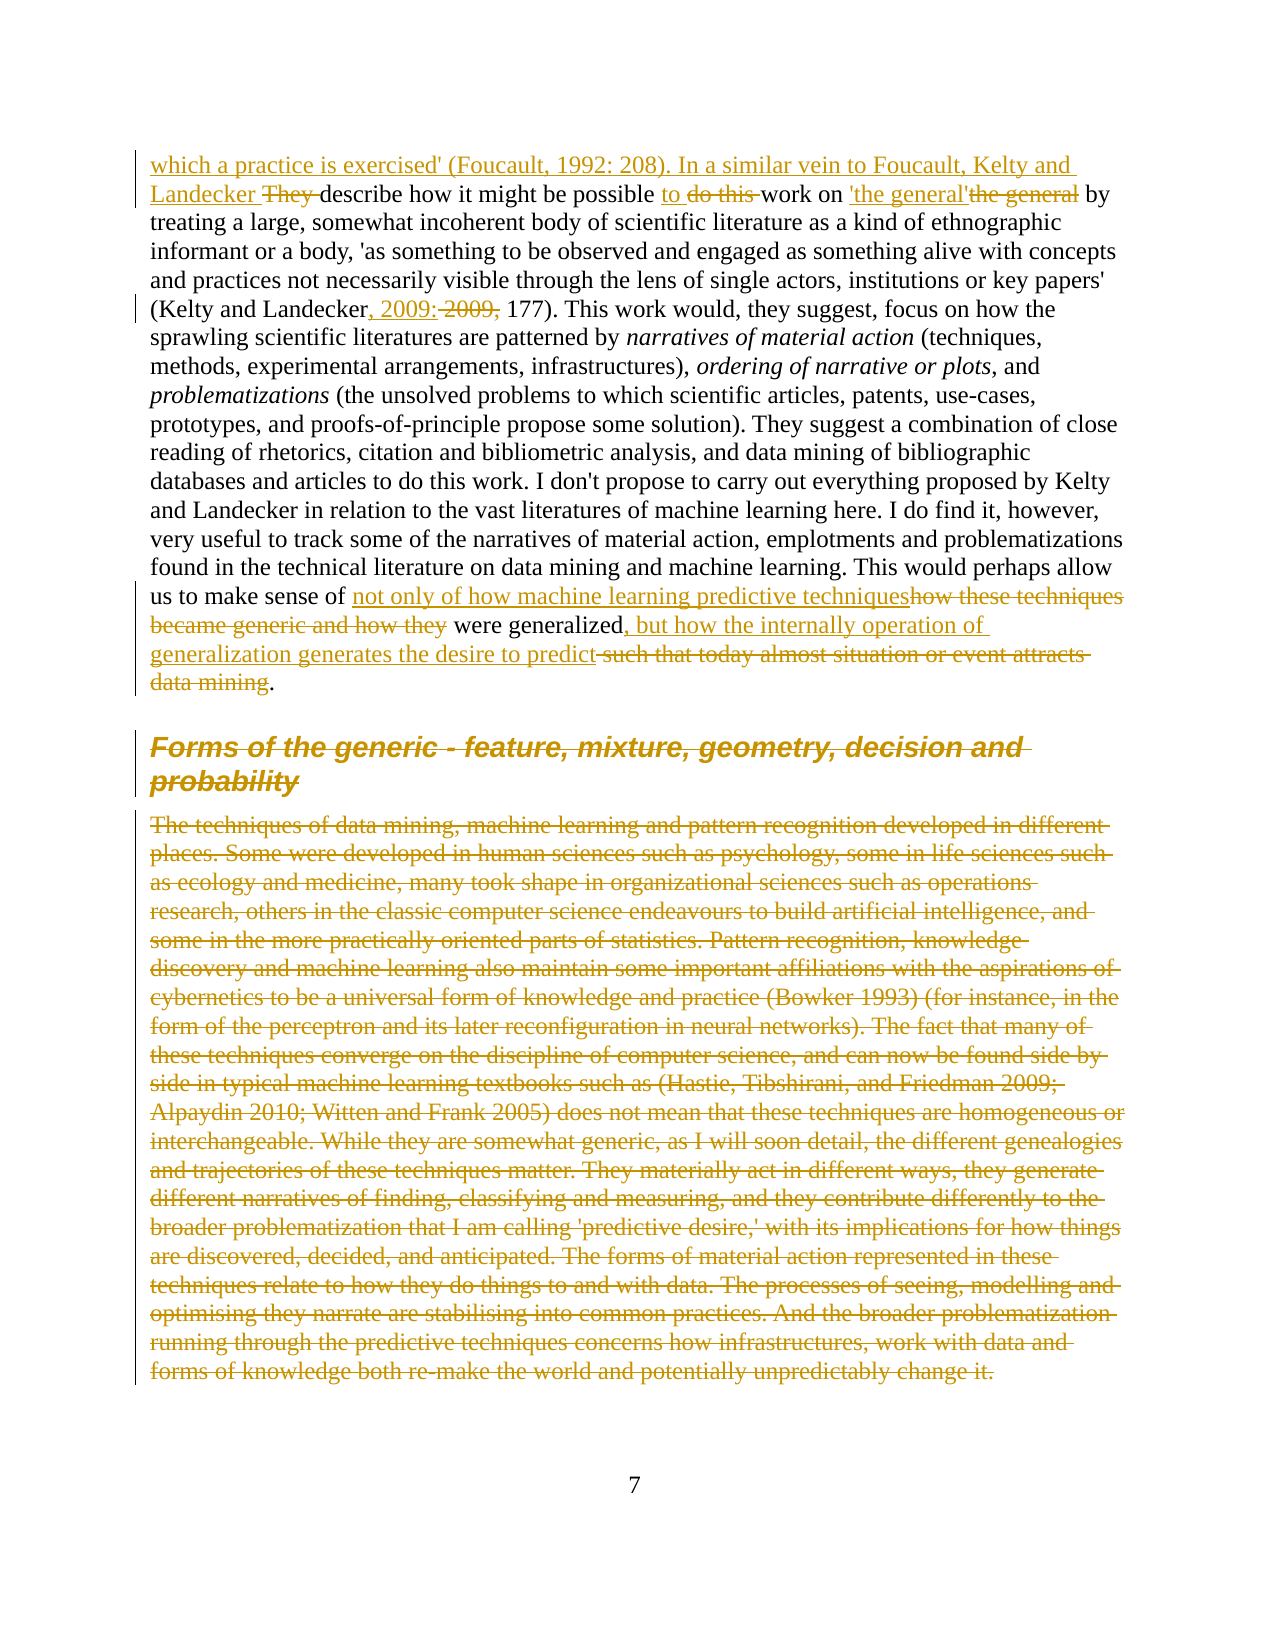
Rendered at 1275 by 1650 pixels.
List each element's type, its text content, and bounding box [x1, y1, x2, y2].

subtitle Generalization through vectorization [150, 730, 1125, 797]
subtitle Generalization through vectorization [153, 784, 287, 797]
text How could we begin to characterize this power of generalization that currently seems intent on overcoming all obstacles? In an essay on the problems of making sense of the massive mid-twentieth century growth in scientific literatures, the anthropologist Chris Kelty and historian Hannah Landecker advocate 'highly specific empirical work on the general'(Kelty and Landecker, 2009: 177). Their account is broadly Foucaultean in its emphasis on the patterns of distribution of utterances and their articulation with practices and techniques. In The Archaeology of Knowledge, for instance, Foucault describes statements as statistical distributions of utterances that give rise to practices and constitute the 'set of conditions in accordance with which a practice is exercised' (Foucault, 1992: 208). In a similar vein to Foucault, Kelty and Landecker describe how it might be possible to work on 'the general' by treating a large, somewhat incoherent body of scientific literature as a kind of ethnographic informant or a body, 'as something to be observed and engaged as something alive with concepts and practices not necessarily visible through the lens of single actors, institutions or key papers' (Kelty and Landecker, 2009: 177). This work would, they suggest, focus on how the sprawling scientific literatures are patterned by narratives of material action (techniques, methods, experimental arrangements, infrastructures), ordering of narrative or plots, and problematizations (the unsolved problems to which scientific articles, patents, use-cases, prototypes, and proofs-of-principle propose some solution). They suggest a combination of close reading of rhetorics, citation and bibliometric analysis, and data mining of bibliographic databases and articles to do this work. I don't propose to carry out everything proposed by Kelty and Landecker in relation to the vast literatures of machine learning here. I do find it, however, very useful to track some of the narratives of material action, emplotments and problematizations found in the technical literature on data mining and machine learning. This would perhaps allow us to make sense of not only of how machine learning predictive techniques were generalized, but how the internally operation of generalization generates the desire to predict. [150, 150, 1125, 696]
